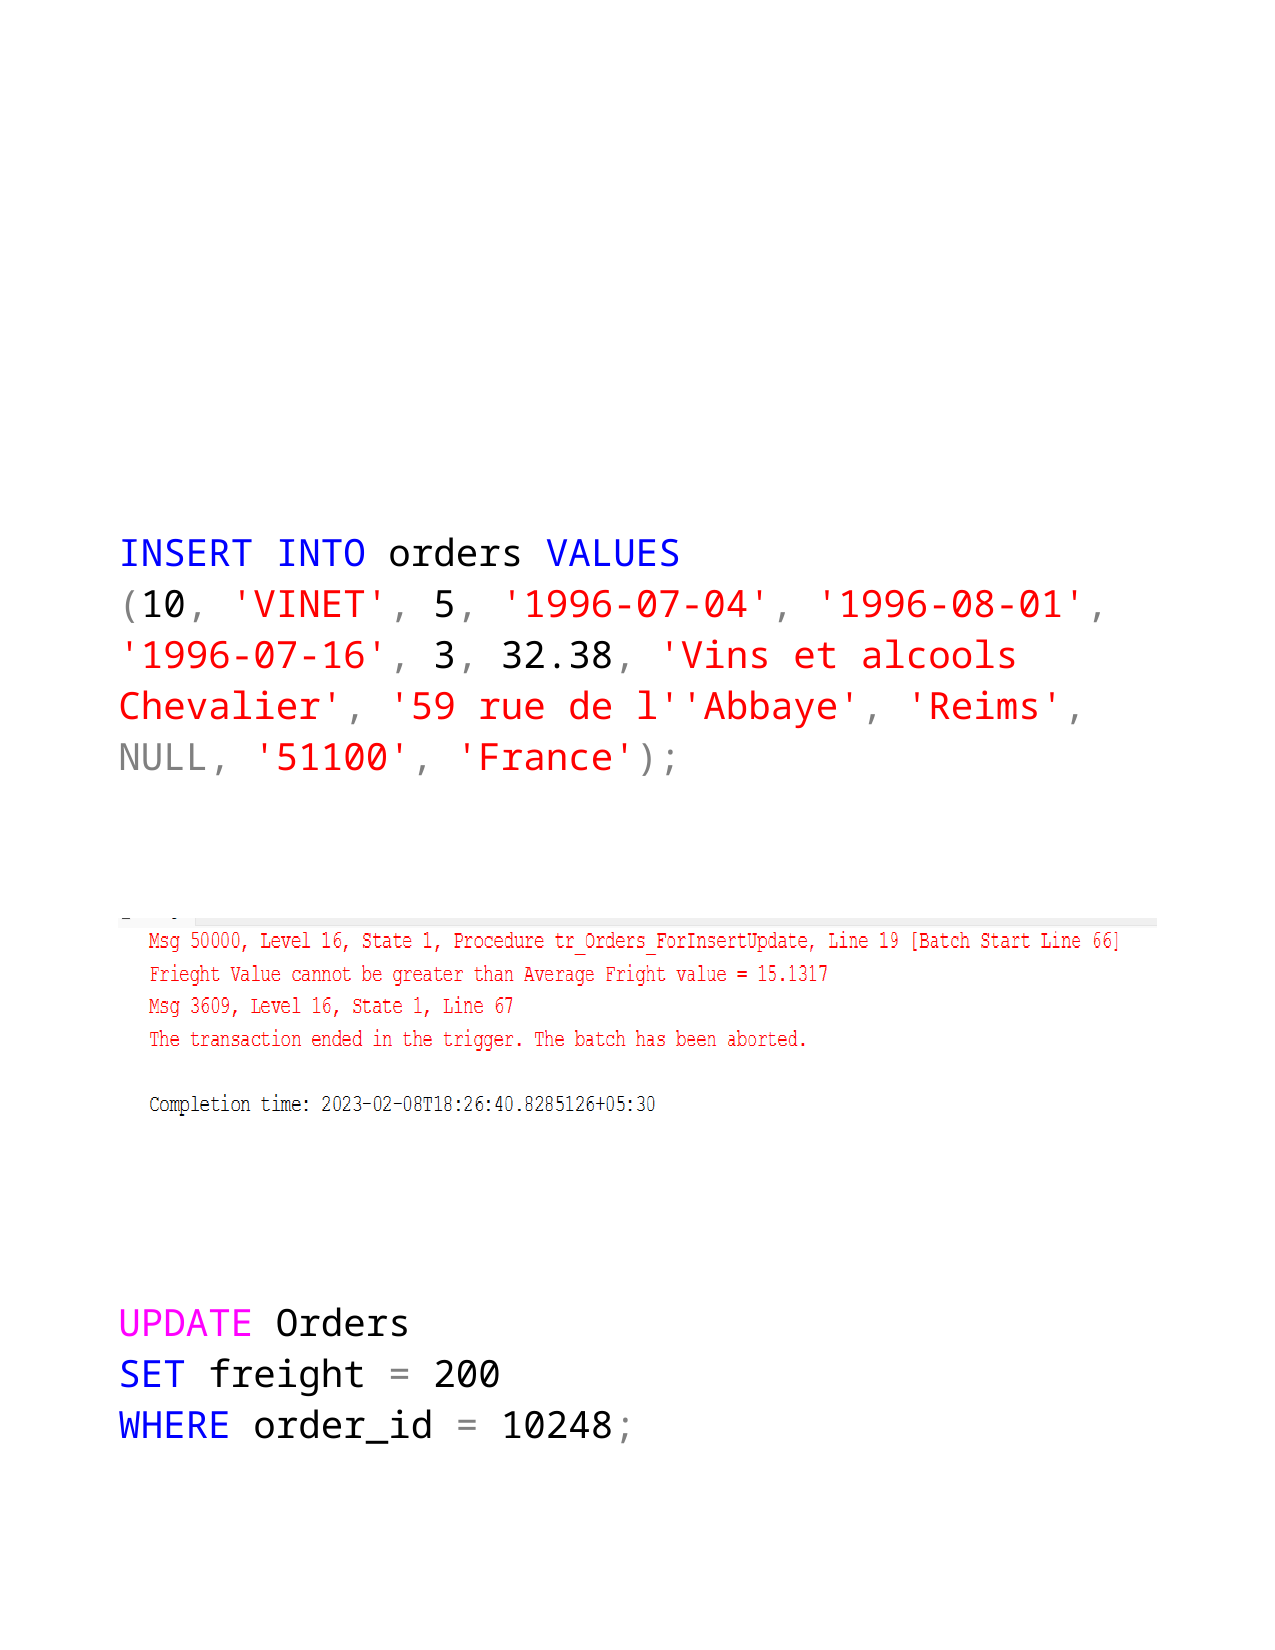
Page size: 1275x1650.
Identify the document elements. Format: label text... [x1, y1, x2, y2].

text INSERT INTO orders VALUES [118, 526, 1157, 577]
text UPDATE Orders [118, 1296, 1157, 1347]
text SET freight = 200 [118, 1347, 1157, 1398]
picture [118, 918, 1157, 1167]
text WHERE order_id = 10248; [118, 1398, 1157, 1449]
text (10, 'VINET', 5, '1996-07-04', '1996-08-01', '1996-07-16', 3, 32.38, 'Vins et alcools Chevalier', '59 rue de l''Abbaye', 'Reims', NULL, '51100', 'France'); [118, 577, 1157, 782]
